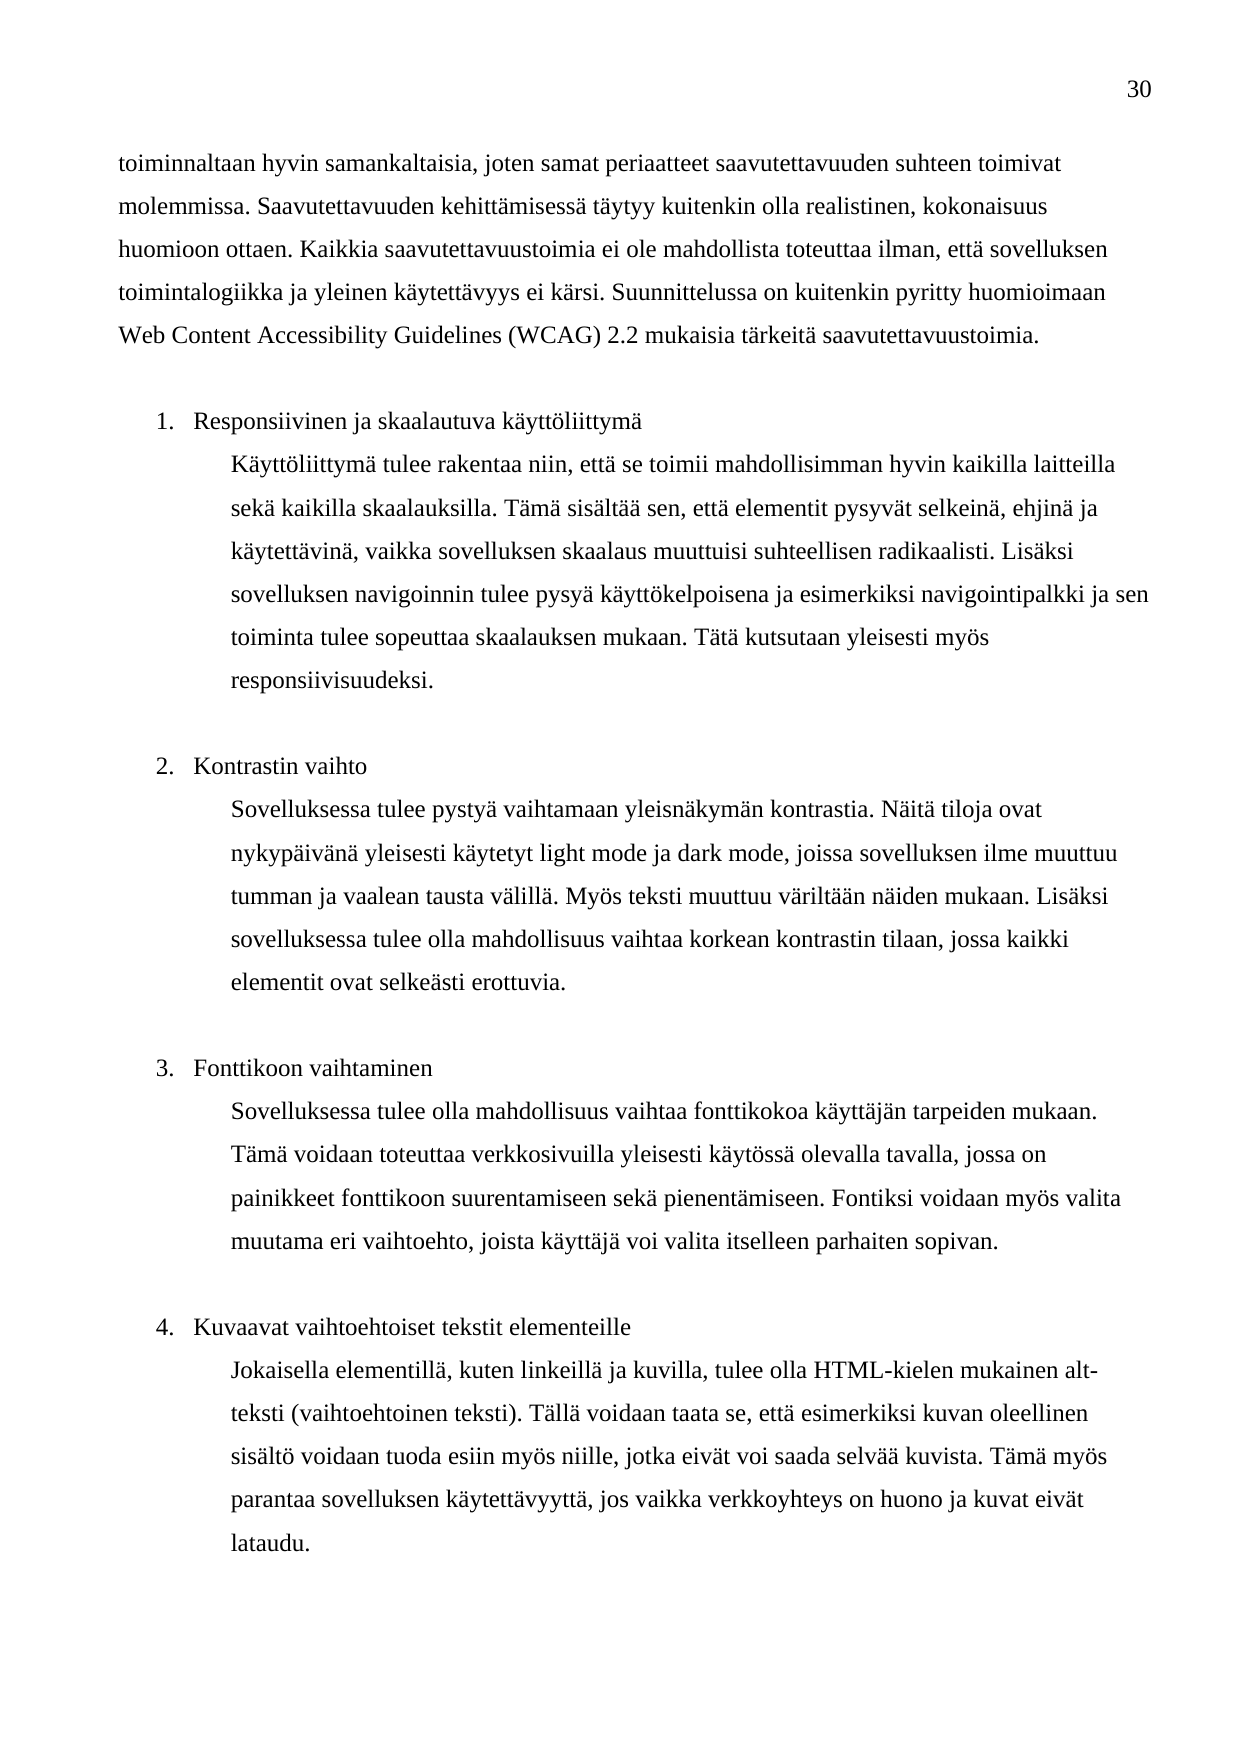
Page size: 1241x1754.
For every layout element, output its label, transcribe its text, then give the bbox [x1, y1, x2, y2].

list Käyttöliittymä tulee rakentaa niin, että se toimii mahdollisimman hyvin kaikilla laitteilla sekä kaikilla skaalauksilla. Tämä sisältää sen, että elementit pysyvät selkeinä, ehjinä ja käytettävinä, vaikka sovelluksen skaalaus muuttuisi suhteellisen radikaalisti. Lisäksi sovelluksen navigoinnin tulee pysyä käyttökelpoisena ja esimerkiksi navigointipalkki ja sen toiminta tulee sopeuttaa skaalauksen mukaan. Tätä kutsutaan yleisesti myös responsiivisuudeksi. [193, 449, 1152, 694]
list Jokaisella elementillä, kuten linkeillä ja kuvilla, tulee olla HTML-kielen mukainen alt-teksti (vaihtoehtoinen teksti). Tällä voidaan taata se, että esimerkiksi kuvan oleellinen sisältö voidaan tuoda esiin myös niille, jotka eivät voi saada selvää kuvista. Tämä myös parantaa sovelluksen käytettävyyttä, jos vaikka verkkoyhteys on huono ja kuvat eivät lataudu. [193, 1355, 1152, 1556]
list Kontrastin vaihto [156, 751, 1152, 780]
text toiminnaltaan hyvin samankaltaisia, joten samat periaatteet saavutettavuuden suhteen toimivat molemmissa. Saavutettavuuden kehittämisessä täytyy kuitenkin olla realistinen, kokonaisuus huomioon ottaen. Kaikkia saavutettavuustoimia ei ole mahdollista toteuttaa ilman, että sovelluksen toimintalogiikka ja yleinen käytettävyys ei kärsi. Suunnittelussa on kuitenkin pyritty huomioimaan Web Content Accessibility Guidelines (WCAG) 2.2 mukaisia tärkeitä saavutettavuustoimia. [118, 148, 1152, 349]
list Sovelluksessa tulee pystyä vaihtamaan yleisnäkymän kontrastia. Näitä tiloja ovat nykypäivänä yleisesti käytetyt light mode ja dark mode, joissa sovelluksen ilme muuttuu tumman ja vaalean tausta välillä. Myös teksti muuttuu väriltään näiden mukaan. Lisäksi sovelluksessa tulee olla mahdollisuus vaihtaa korkean kontrastin tilaan, jossa kaikki elementit ovat selkeästi erottuvia. [193, 794, 1152, 996]
list Responsiivinen ja skaalautuva käyttöliittymä [156, 406, 1152, 435]
list Kuvaavat vaihtoehtoiset tekstit elementeille [156, 1312, 1152, 1341]
list Sovelluksessa tulee olla mahdollisuus vaihtaa fonttikokoa käyttäjän tarpeiden mukaan. Tämä voidaan toteuttaa verkkosivuilla yleisesti käytössä olevalla tavalla, jossa on painikkeet fonttikoon suurentamiseen sekä pienentämiseen. Fontiksi voidaan myös valita muutama eri vaihtoehto, joista käyttäjä voi valita itselleen parhaiten sopivan. [193, 1096, 1152, 1254]
list Fonttikoon vaihtaminen [156, 1053, 1152, 1082]
